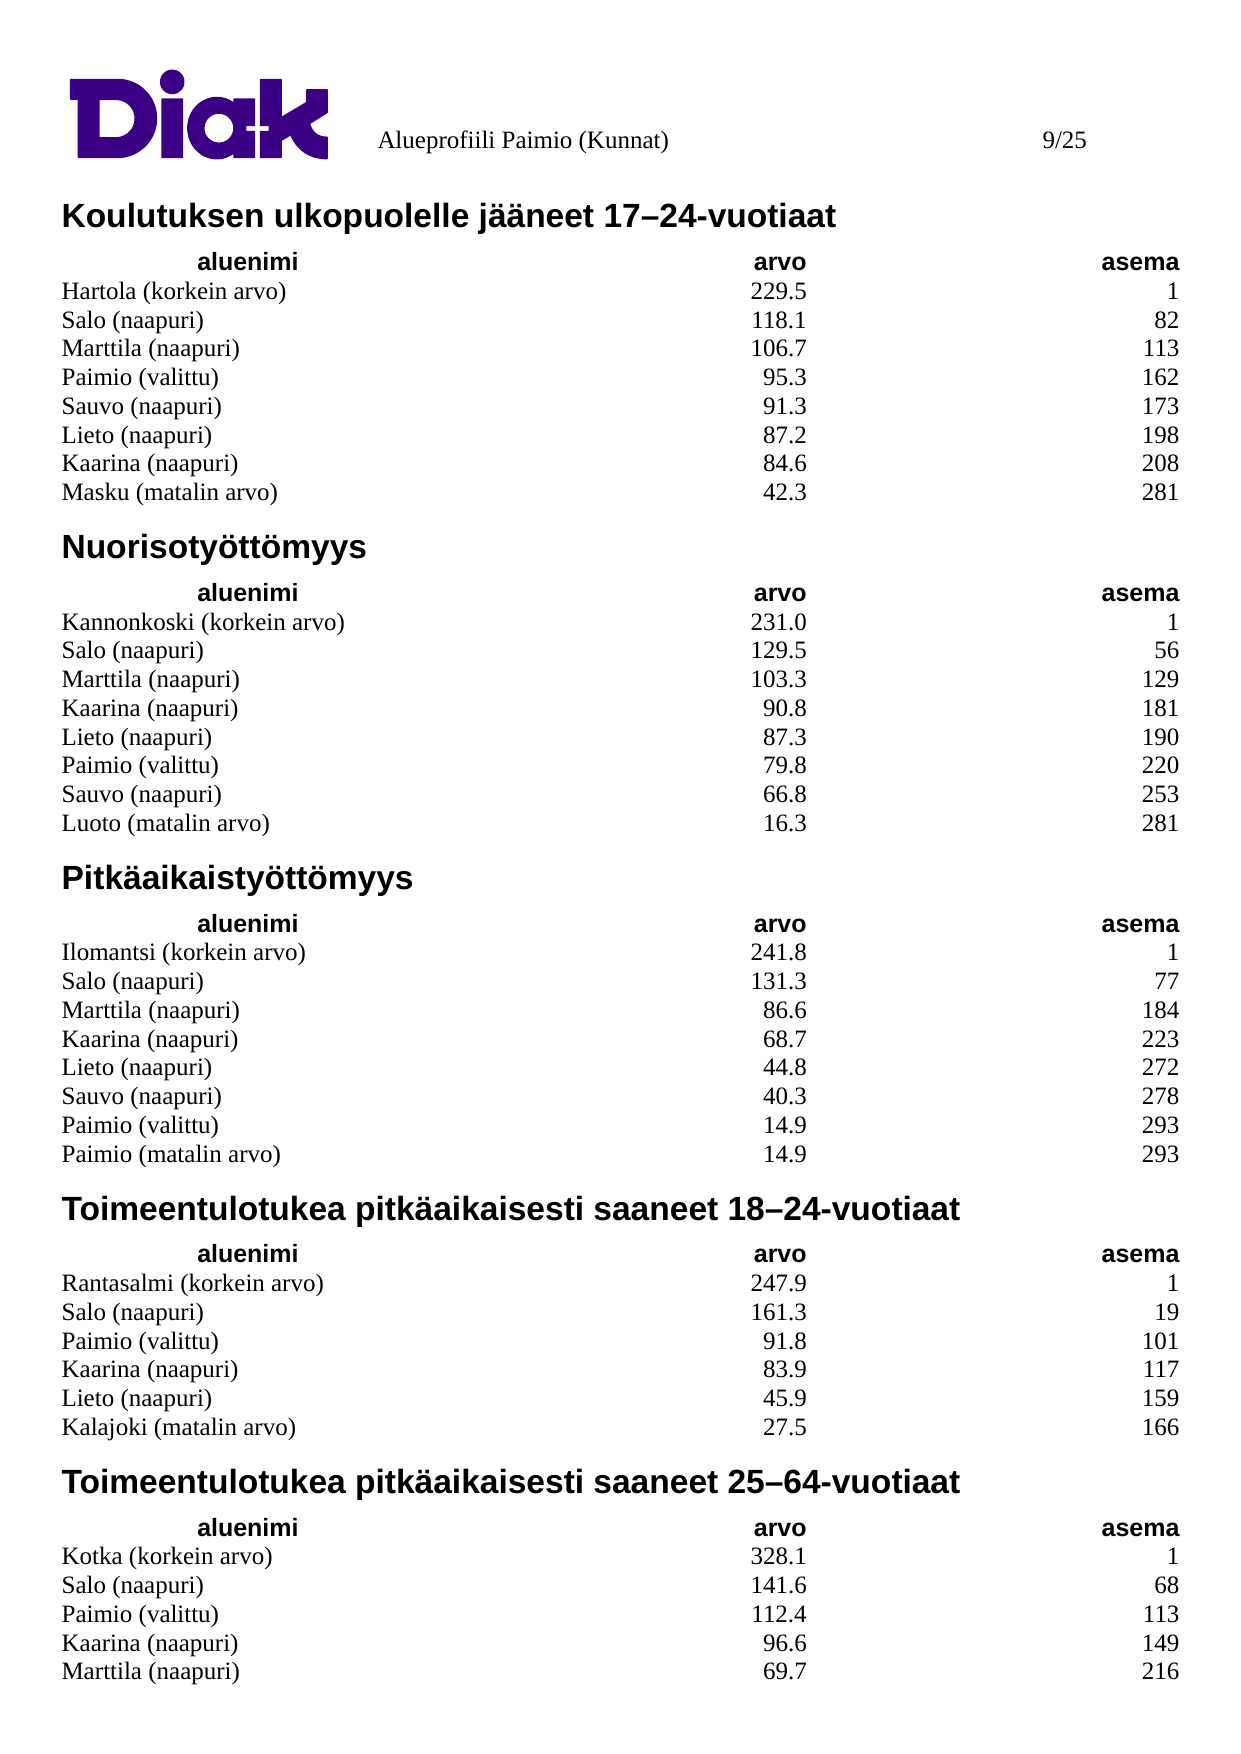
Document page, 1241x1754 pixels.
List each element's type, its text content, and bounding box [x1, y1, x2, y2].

table_cell 14.9 [434, 1110, 806, 1139]
table_cell 117 [806, 1355, 1179, 1383]
table_cell Sauvo (naapuri) [61, 779, 434, 808]
table_cell 14.9 [434, 1139, 806, 1167]
table_cell 131.3 [434, 966, 806, 995]
table_cell Hartola (korkein arvo) [61, 276, 434, 305]
table_cell 223 [806, 1024, 1179, 1052]
table_header asema [806, 1240, 1179, 1268]
table_cell Ilomantsi (korkein arvo) [61, 938, 434, 966]
table_cell Lieto (naapuri) [61, 420, 434, 448]
table_cell 68 [806, 1570, 1179, 1599]
table_cell 229.5 [434, 276, 806, 305]
table_cell Lieto (naapuri) [61, 1053, 434, 1081]
table_cell 161.3 [434, 1297, 806, 1326]
table_cell Marttila (naapuri) [61, 664, 434, 693]
table_cell Paimio (valittu) [61, 751, 434, 779]
table_cell 90.8 [434, 693, 806, 722]
table_cell 44.8 [434, 1053, 806, 1081]
table_cell Paimio (valittu) [61, 1110, 434, 1139]
table_cell 328.1 [434, 1541, 806, 1570]
table_cell 159 [806, 1383, 1179, 1412]
table_cell 1 [806, 276, 1179, 305]
table_cell 66.8 [434, 779, 806, 808]
table_cell 82 [806, 305, 1179, 333]
table_header aluenimi [61, 578, 434, 607]
table_cell 166 [806, 1412, 1179, 1441]
subtitle Koulutuksen ulkopuolelle jääneet 17–24-vuotiaat [61, 196, 1179, 235]
table_cell 103.3 [434, 664, 806, 693]
table_header aluenimi [61, 247, 434, 276]
table_cell 278 [806, 1081, 1179, 1110]
table_header arvo [434, 1513, 806, 1541]
table_cell 84.6 [434, 449, 806, 477]
table_cell Kaarina (naapuri) [61, 693, 434, 722]
table_cell 42.3 [434, 477, 806, 506]
table_cell 190 [806, 722, 1179, 751]
table_cell 208 [806, 449, 1179, 477]
table_cell 141.6 [434, 1570, 806, 1599]
table_cell 45.9 [434, 1383, 806, 1412]
subtitle Nuorisotyöttömyys [61, 527, 1179, 566]
table_cell 184 [806, 995, 1179, 1024]
table_header arvo [434, 247, 806, 276]
table_cell 162 [806, 362, 1179, 391]
table_cell 1 [806, 938, 1179, 966]
table_cell Paimio (valittu) [61, 362, 434, 391]
table_cell 79.8 [434, 751, 806, 779]
table_cell 181 [806, 693, 1179, 722]
table_header asema [806, 909, 1179, 937]
subtitle Toimeentulotukea pitkäaikaisesti saaneet 25–64-vuotiaat [61, 1462, 1179, 1500]
table_cell 106.7 [434, 334, 806, 362]
table_cell Salo (naapuri) [61, 1297, 434, 1326]
table_cell 91.3 [434, 391, 806, 420]
table_cell 91.8 [434, 1326, 806, 1354]
table_cell 220 [806, 751, 1179, 779]
table_cell Marttila (naapuri) [61, 334, 434, 362]
table_cell Sauvo (naapuri) [61, 391, 434, 420]
table_cell 112.4 [434, 1599, 806, 1628]
table_cell Salo (naapuri) [61, 966, 434, 995]
table_cell 129.5 [434, 636, 806, 664]
table_cell Salo (naapuri) [61, 305, 434, 333]
table_header arvo [434, 909, 806, 937]
table_cell 293 [806, 1139, 1179, 1167]
table_cell 95.3 [434, 362, 806, 391]
table_header asema [806, 578, 1179, 607]
table_cell Kaarina (naapuri) [61, 449, 434, 477]
table_cell 1 [806, 1541, 1179, 1570]
table_cell Sauvo (naapuri) [61, 1081, 434, 1110]
table_cell Masku (matalin arvo) [61, 477, 434, 506]
table_header aluenimi [61, 1513, 434, 1541]
table_header asema [806, 247, 1179, 276]
table_cell 247.9 [434, 1268, 806, 1297]
table_cell 16.3 [434, 808, 806, 837]
table_cell 68.7 [434, 1024, 806, 1052]
table_cell 149 [806, 1628, 1179, 1656]
table_cell 87.2 [434, 420, 806, 448]
table_cell 129 [806, 664, 1179, 693]
table_cell Kalajoki (matalin arvo) [61, 1412, 434, 1441]
table_cell Lieto (naapuri) [61, 722, 434, 751]
table_cell 113 [806, 334, 1179, 362]
table_cell 241.8 [434, 938, 806, 966]
table_cell Kaarina (naapuri) [61, 1355, 434, 1383]
subtitle Pitkäaikaistyöttömyys [61, 858, 1179, 896]
table_cell 173 [806, 391, 1179, 420]
table_cell Rantasalmi (korkein arvo) [61, 1268, 434, 1297]
table_header arvo [434, 1240, 806, 1268]
table_cell Paimio (valittu) [61, 1326, 434, 1354]
table_cell 216 [806, 1656, 1179, 1685]
table_cell Lieto (naapuri) [61, 1383, 434, 1412]
table_cell 19 [806, 1297, 1179, 1326]
table_cell Salo (naapuri) [61, 1570, 434, 1599]
table_cell Kaarina (naapuri) [61, 1024, 434, 1052]
table_cell Marttila (naapuri) [61, 1656, 434, 1685]
table_cell 231.0 [434, 607, 806, 636]
table_cell 56 [806, 636, 1179, 664]
table_cell 40.3 [434, 1081, 806, 1110]
table_cell 83.9 [434, 1355, 806, 1383]
table_cell Marttila (naapuri) [61, 995, 434, 1024]
table_cell Kannonkoski (korkein arvo) [61, 607, 434, 636]
table_cell 86.6 [434, 995, 806, 1024]
table_cell 96.6 [434, 1628, 806, 1656]
table_header asema [806, 1513, 1179, 1541]
table_cell 293 [806, 1110, 1179, 1139]
table_cell 198 [806, 420, 1179, 448]
table_cell Paimio (valittu) [61, 1599, 434, 1628]
subtitle Toimeentulotukea pitkäaikaisesti saaneet 18–24-vuotiaat [61, 1188, 1179, 1227]
table_cell 77 [806, 966, 1179, 995]
table_cell Kaarina (naapuri) [61, 1628, 434, 1656]
table_cell 118.1 [434, 305, 806, 333]
table_header arvo [434, 578, 806, 607]
table_cell 253 [806, 779, 1179, 808]
table_cell 87.3 [434, 722, 806, 751]
table_cell 281 [806, 808, 1179, 837]
table_cell Salo (naapuri) [61, 636, 434, 664]
table_cell 69.7 [434, 1656, 806, 1685]
table_cell 27.5 [434, 1412, 806, 1441]
table_cell 281 [806, 477, 1179, 506]
table_cell 1 [806, 1268, 1179, 1297]
table_cell 113 [806, 1599, 1179, 1628]
table_header aluenimi [61, 1240, 434, 1268]
table_cell Kotka (korkein arvo) [61, 1541, 434, 1570]
table_cell Luoto (matalin arvo) [61, 808, 434, 837]
table_cell 1 [806, 607, 1179, 636]
table_cell 101 [806, 1326, 1179, 1354]
table_header aluenimi [61, 909, 434, 937]
table_cell 272 [806, 1053, 1179, 1081]
table_cell Paimio (matalin arvo) [61, 1139, 434, 1167]
